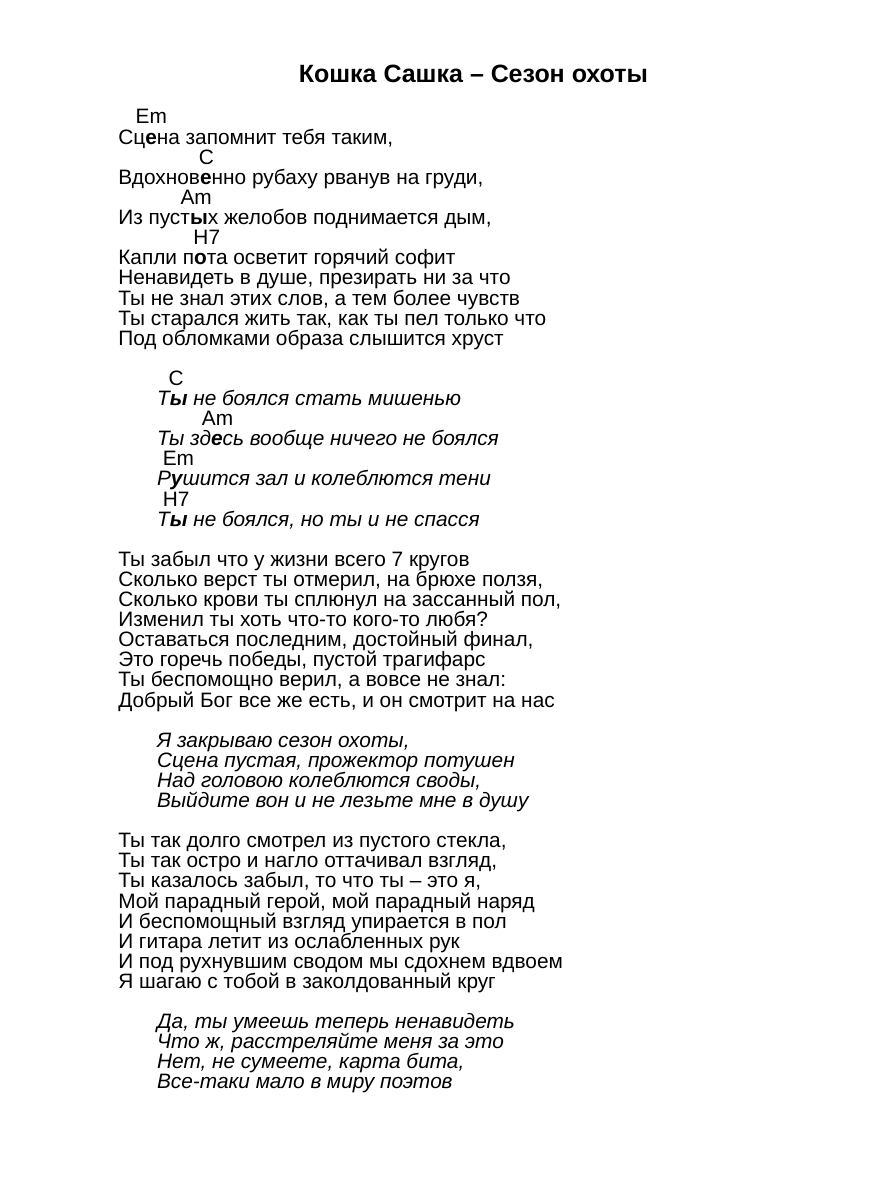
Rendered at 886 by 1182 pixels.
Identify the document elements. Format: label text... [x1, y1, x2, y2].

text Ты здесь вообще ничего не боялся [157, 429, 827, 450]
text Am [118, 188, 827, 208]
text Am [157, 409, 827, 429]
text Оставаться последним, достойный финал, [118, 631, 827, 651]
text Ты так остро и нагло оттачивал взгляд, [118, 852, 827, 872]
text Выйдите вон и не лезьте мне в душу [157, 791, 827, 812]
text Em [157, 450, 827, 470]
text И под рухнувшим сводом мы сдохнем вдвоем [118, 952, 827, 972]
text C [118, 148, 827, 168]
text Над головою колеблются своды, [157, 771, 827, 791]
text Ты не знал этих слов, а тем более чувств [118, 289, 827, 309]
text Ты забыл что у жизни всего 7 кругов [118, 550, 827, 570]
text Капли пота осветит горячий софит [118, 249, 827, 269]
text H7 [157, 490, 827, 510]
text Ты старался жить так, как ты пел только что [118, 309, 827, 329]
text Сколько крови ты сплюнул на зассанный пол, [118, 590, 827, 611]
text Кошка Сашка – Сезон охоты [120, 59, 827, 88]
text Это горечь победы, пустой трагифарс [118, 651, 827, 671]
text C [157, 369, 827, 389]
text И беспомощный взгляд упирается в пол [118, 912, 827, 932]
text Рушится зал и колеблются тени [157, 470, 827, 490]
text Ты беспомощно верил, а вовсе не знал: [118, 671, 827, 691]
text Сцена пустая, прожектор потушен [157, 751, 827, 771]
text Из пустых желобов поднимается дым, [118, 208, 827, 228]
text Изменил ты хоть что-то кого-то любя? [118, 611, 827, 631]
text Все-таки мало в миру поэтов [157, 1073, 827, 1093]
text Да, ты умеешь теперь ненавидеть [157, 1013, 827, 1033]
text Ты не боялся стать мишенью [157, 389, 827, 409]
text Мой парадный герой, мой парадный наряд [118, 892, 827, 912]
text Сколько верст ты отмерил, на брюхе ползя, [118, 570, 827, 590]
text Ты не боялся, но ты и не спасся [157, 510, 827, 530]
text Я шагаю с тобой в заколдованный круг [118, 972, 827, 992]
text Ты так долго смотрел из пустого стекла, [118, 832, 827, 852]
text Под обломками образа слышится хруст [118, 329, 827, 349]
text Добрый Бог все же есть, и он смотрит на нас [118, 691, 827, 711]
text Ты казалось забыл, то что ты – это я, [118, 872, 827, 892]
text Вдохновенно рубаху рванув на груди, [118, 168, 827, 188]
text Что ж, расстреляйте меня за это [157, 1033, 827, 1053]
text Em [118, 108, 827, 128]
text И гитара летит из ослабленных рук [118, 932, 827, 952]
text Нет, не сумеете, карта бита, [157, 1053, 827, 1073]
text Сцена запомнит тебя таким, [118, 128, 827, 148]
text Я закрываю сезон охоты, [157, 731, 827, 751]
text Ненавидеть в душе, презирать ни за что [118, 269, 827, 289]
text H7 [118, 228, 827, 249]
